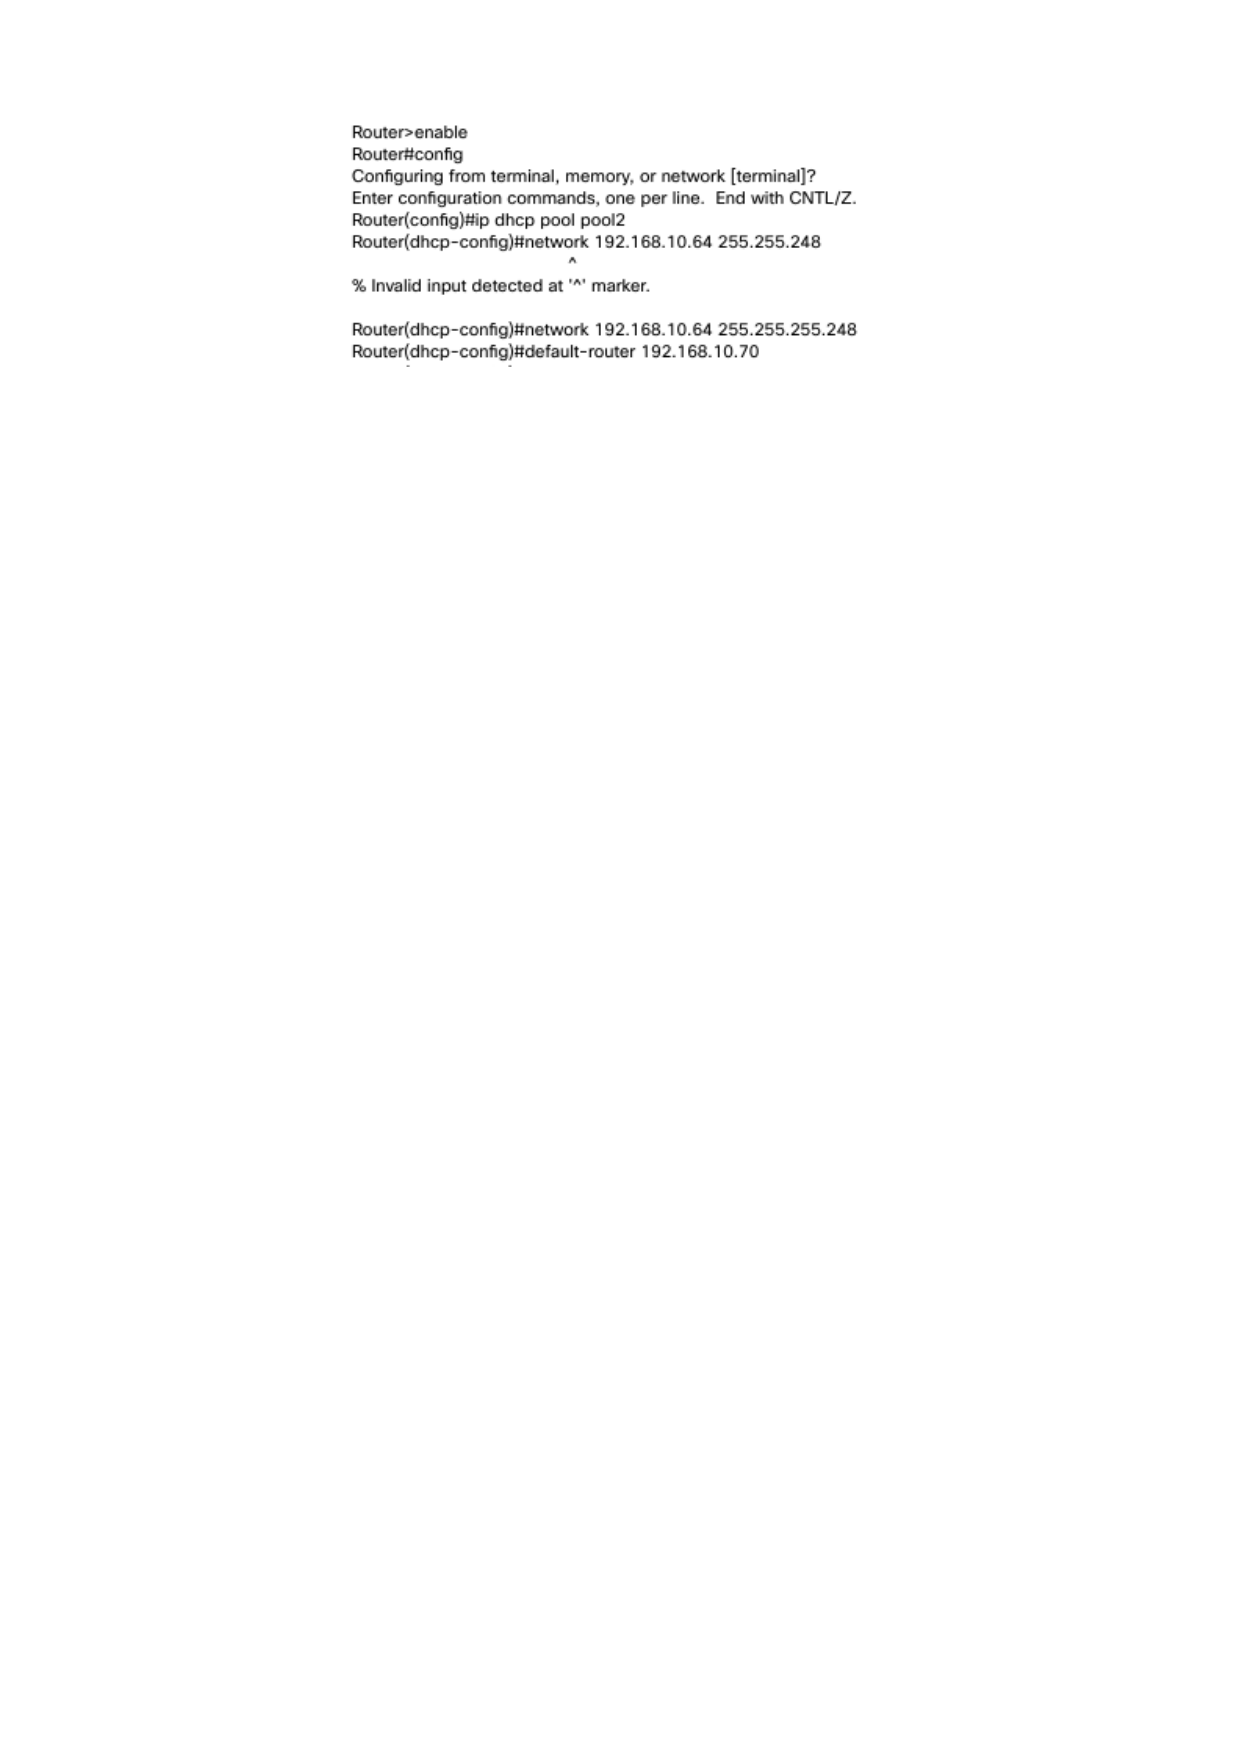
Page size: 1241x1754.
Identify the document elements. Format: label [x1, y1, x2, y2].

picture [349, 118, 892, 367]
